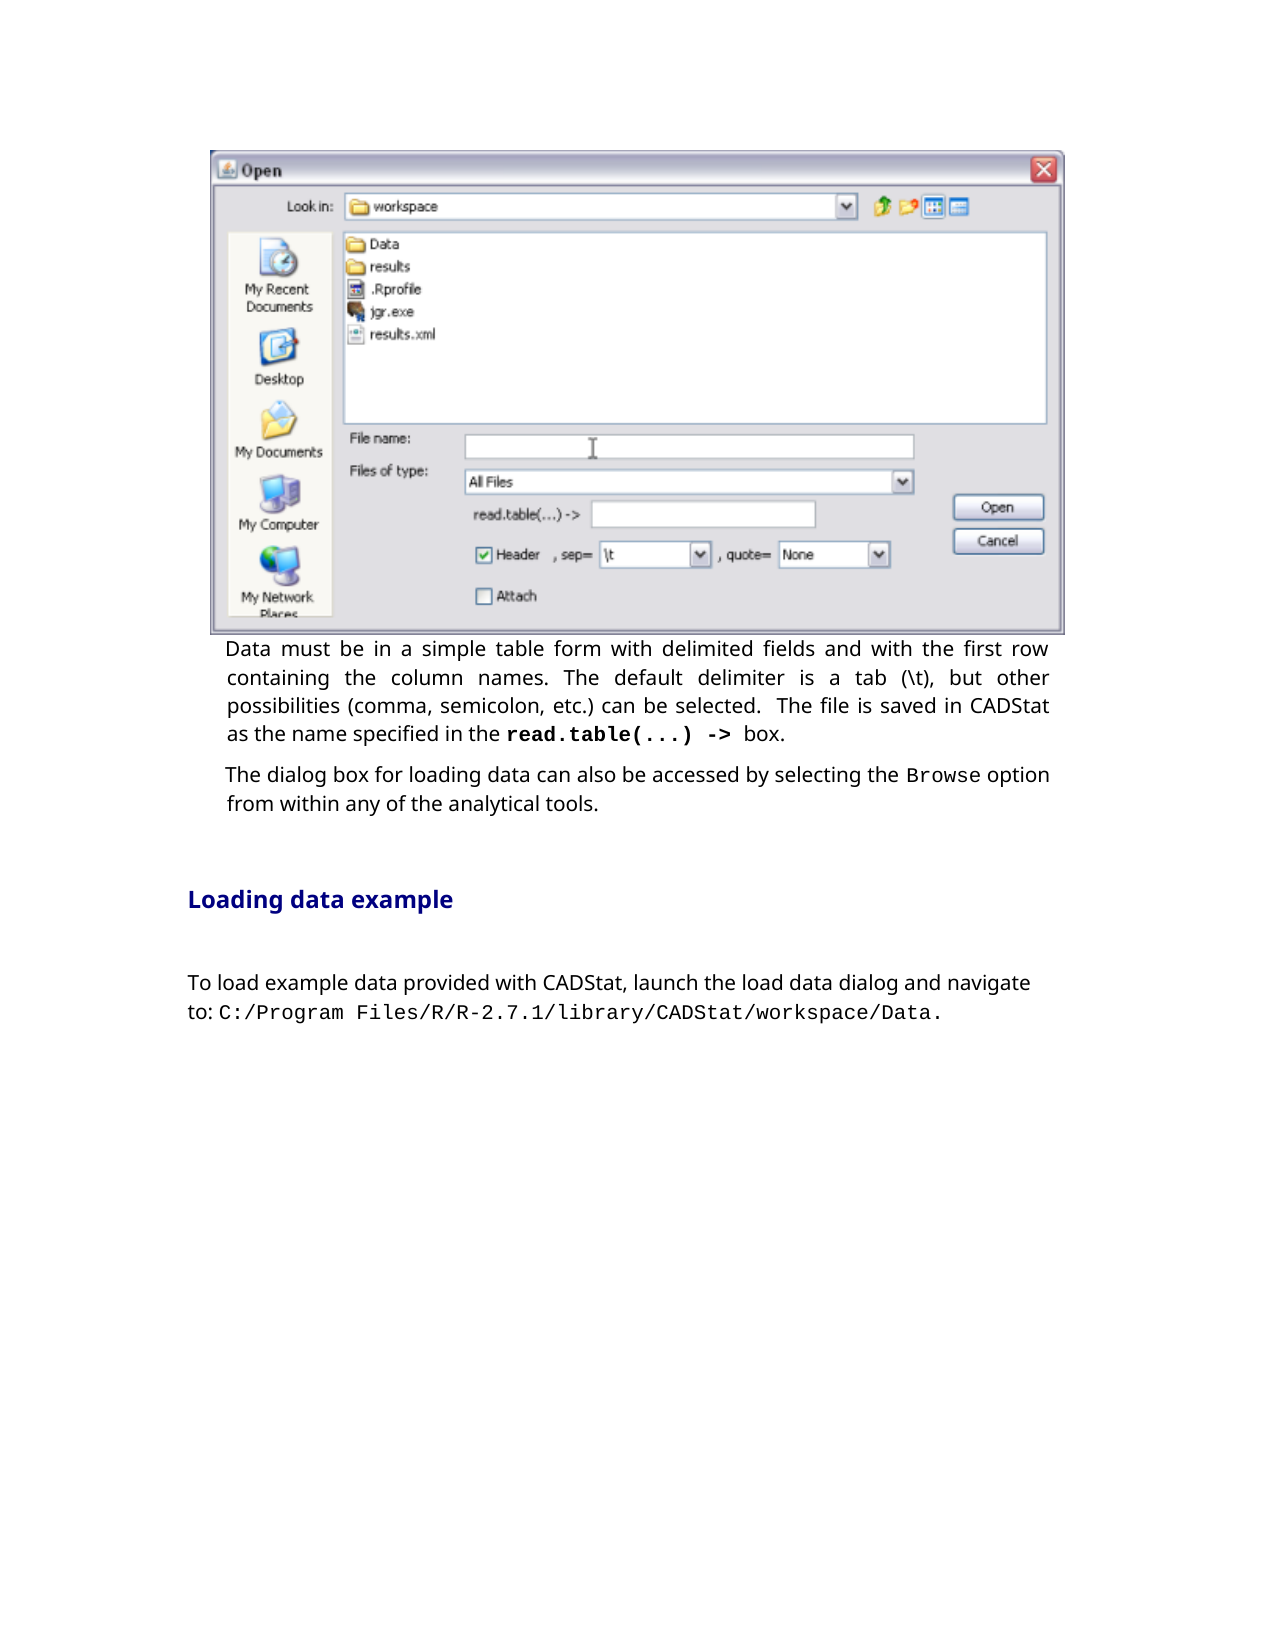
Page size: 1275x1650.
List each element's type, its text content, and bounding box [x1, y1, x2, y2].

text To load example data provided with CADStat, launch the load data dialog and navigate to: C:/Program Files/R/R-2.7.1/library/CADStat/workspace/Data. [187, 968, 1050, 1025]
picture [210, 150, 1065, 635]
text Data must be in a simple table form with delimited fields and with the first row containing the column names. The default delimiter is a tab (\t), but other possibilities (comma, semicolon, etc.) can be selected. The file is saved in CADStat as the name specified in the read.table(...) -> box. [225, 635, 1050, 748]
text The dialog box for loading data can also be accessed by selecting the Browse option from within any of the analytical tools. [225, 760, 1050, 817]
subtitle Loading data example [187, 883, 1087, 915]
